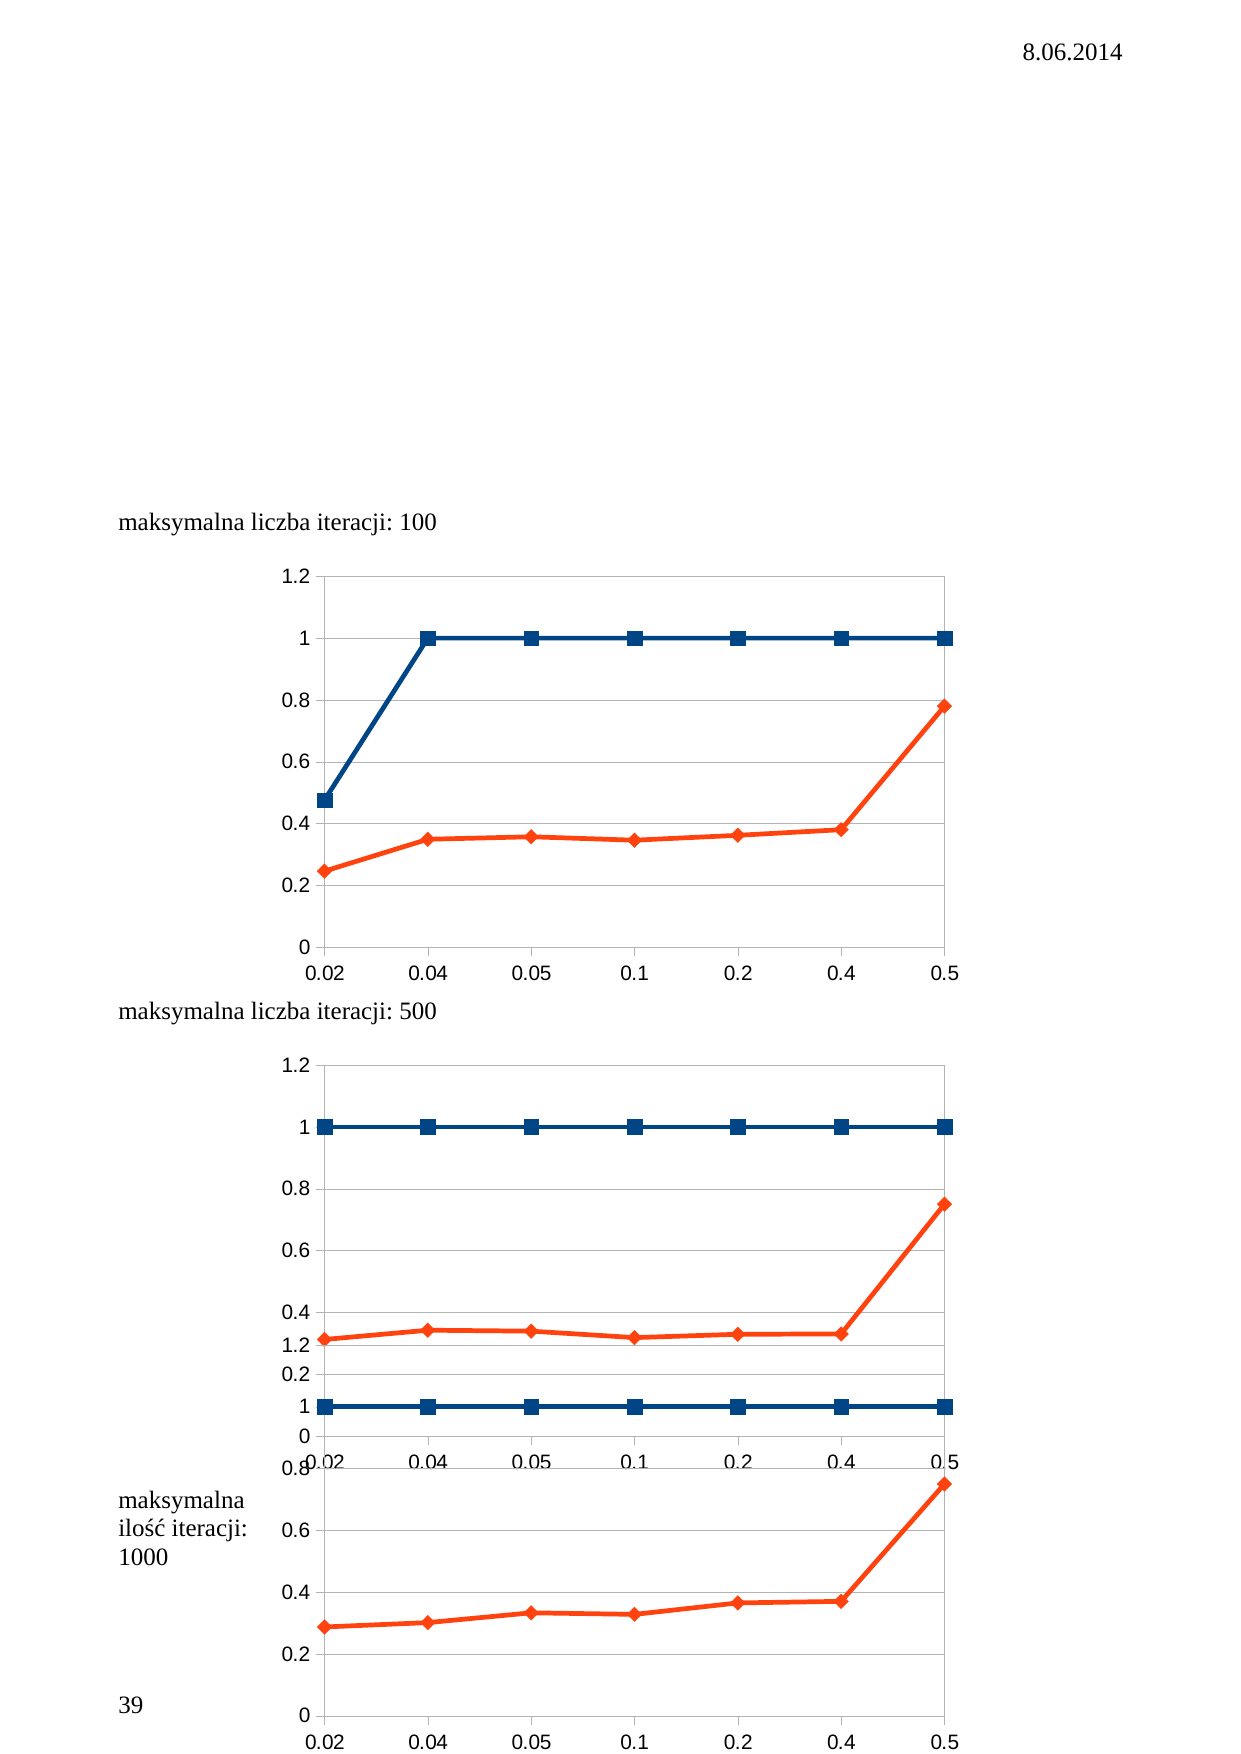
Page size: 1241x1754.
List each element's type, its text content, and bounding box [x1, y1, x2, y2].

text maksymalna ilość iteracji: 1000 [118, 1485, 324, 1571]
text [908, 1491, 944, 1530]
text [872, 1531, 944, 1571]
text maksymalna liczba iteracji: 100 [118, 507, 1122, 536]
text [325, 1531, 899, 1571]
text [945, 1485, 1122, 1571]
text [325, 1485, 938, 1530]
text maksymalna liczba iteracji: 500 [118, 996, 1122, 1025]
